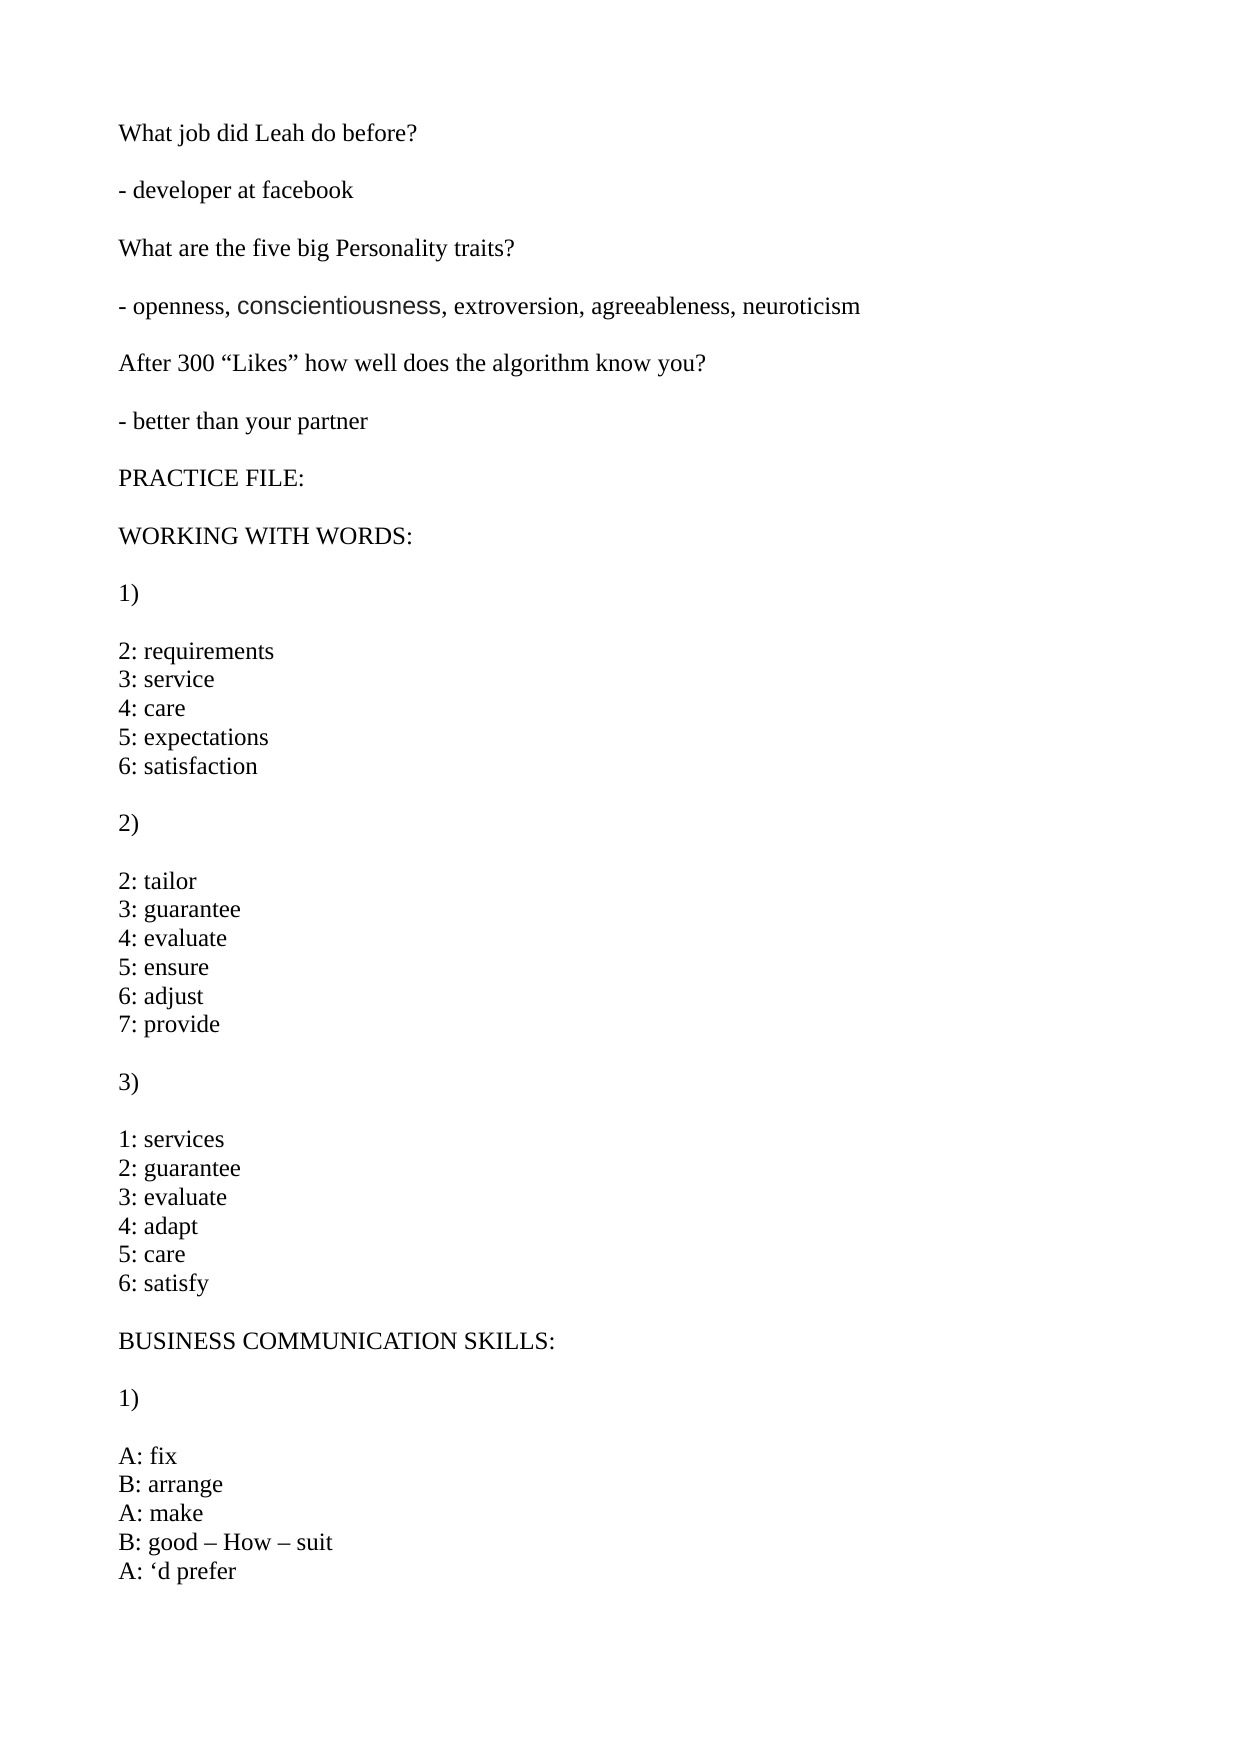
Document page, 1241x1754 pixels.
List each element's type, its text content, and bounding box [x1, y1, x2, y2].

text 1) [118, 578, 1122, 607]
text 3: service [118, 664, 1122, 693]
text 1) [118, 1383, 1122, 1412]
text 7: provide [118, 1009, 1122, 1038]
text 4: care [118, 693, 1122, 722]
text 3: guarantee [118, 894, 1122, 923]
text 5: expectations [118, 722, 1122, 751]
text 6: satisfaction [118, 751, 1122, 779]
text A: make [118, 1498, 1122, 1527]
text 2: guarantee [118, 1153, 1122, 1182]
text 6: satisfy [118, 1268, 1122, 1297]
text - openness, conscientiousness, extroversion, agreeableness, neuroticism [118, 291, 1122, 319]
text 3: evaluate [118, 1182, 1122, 1211]
text What job did Leah do before? [118, 118, 1122, 147]
text After 300 “Likes” how well does the algorithm know you? [118, 348, 1122, 377]
text 5: ensure [118, 952, 1122, 981]
text What are the five big Personality traits? [118, 233, 1122, 262]
text 2: requirements [118, 636, 1122, 664]
text 2) [118, 808, 1122, 837]
text 4: evaluate [118, 923, 1122, 952]
text 6: adjust [118, 981, 1122, 1009]
text A: fix [118, 1441, 1122, 1469]
text B: arrange [118, 1469, 1122, 1498]
text 4: adapt [118, 1211, 1122, 1239]
text 5: care [118, 1239, 1122, 1268]
text PRACTICE FILE: [118, 463, 1122, 492]
text 1: services [118, 1124, 1122, 1153]
text 2: tailor [118, 866, 1122, 894]
text - better than your partner [118, 406, 1122, 434]
text 3) [118, 1067, 1122, 1096]
text B: good – How – suit [118, 1527, 1122, 1556]
text WORKING WITH WORDS: [118, 521, 1122, 549]
text BUSINESS COMMUNICATION SKILLS: [118, 1326, 1122, 1354]
text - developer at facebook [118, 176, 1122, 204]
text A: ‘d prefer [118, 1556, 1122, 1584]
